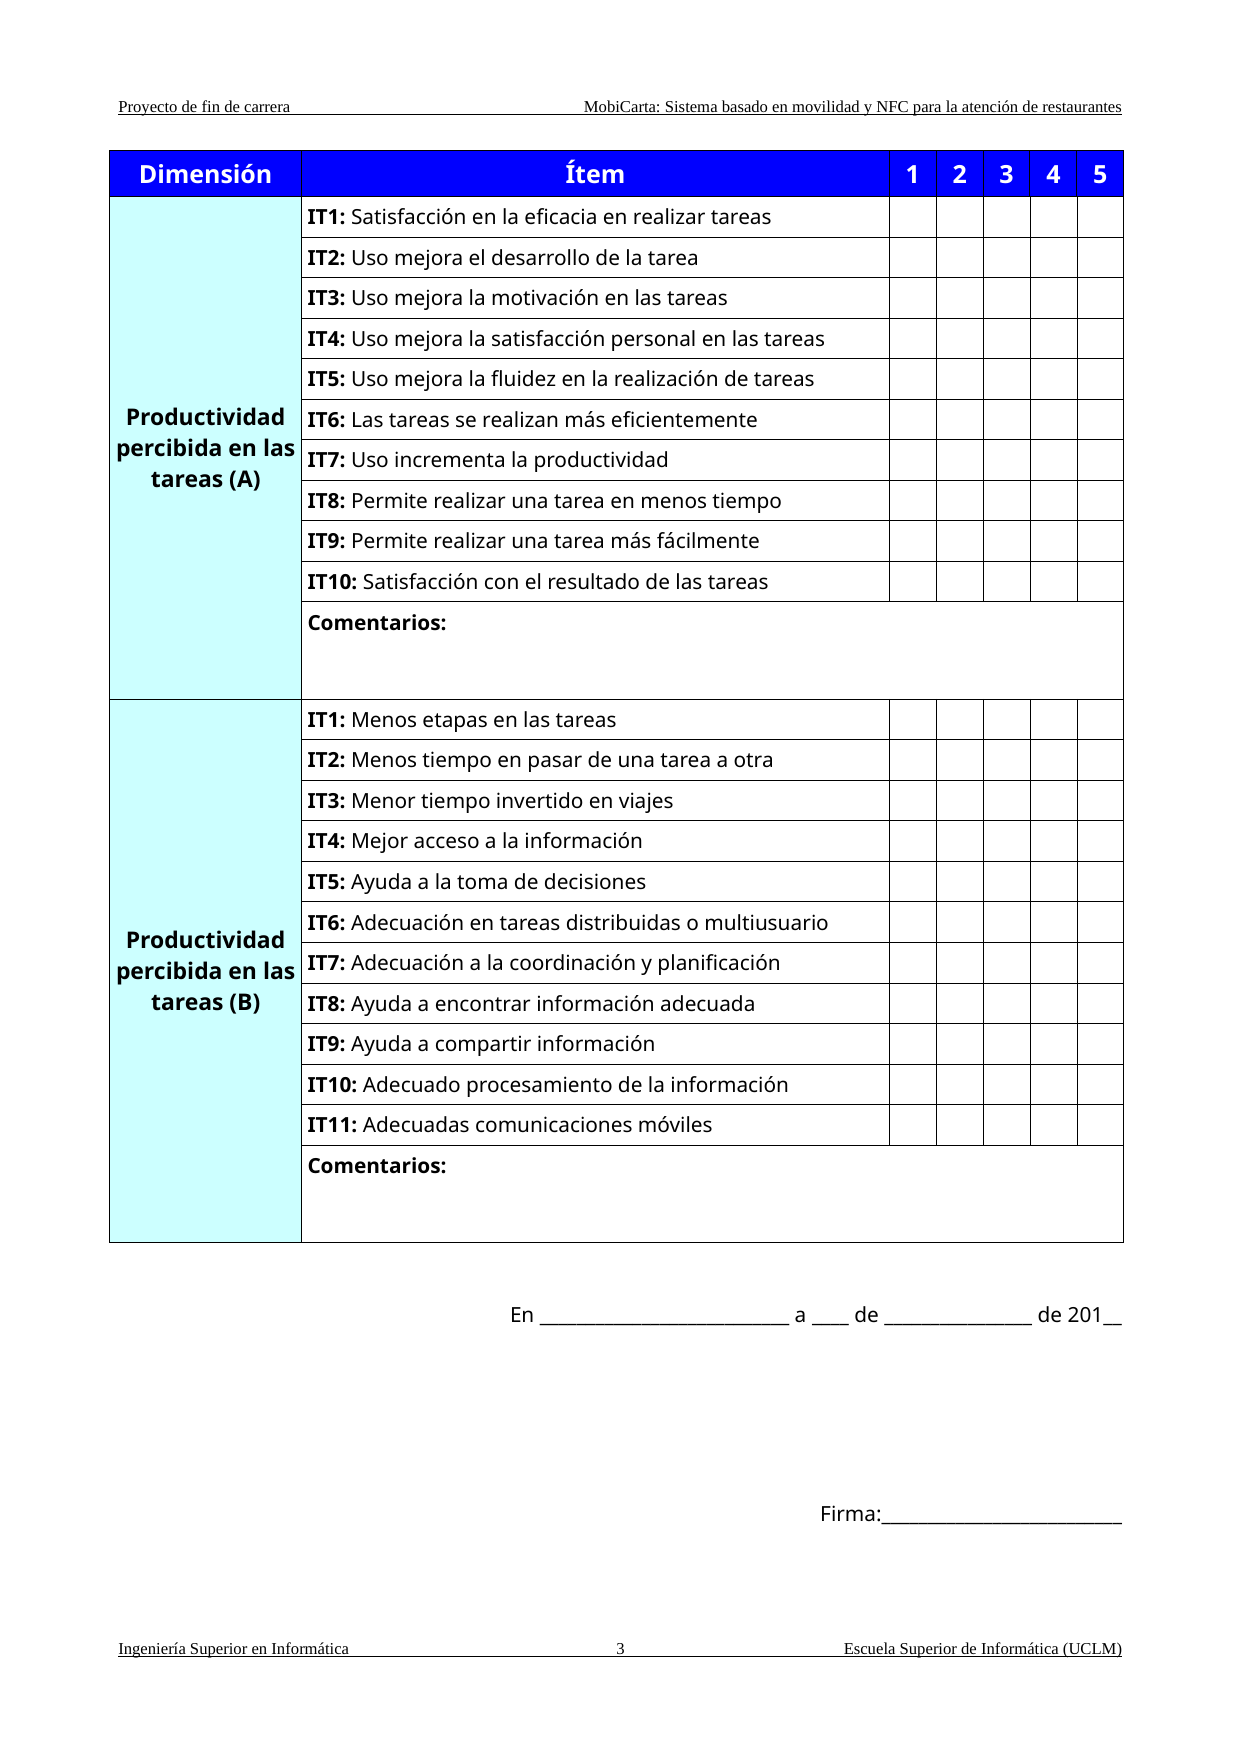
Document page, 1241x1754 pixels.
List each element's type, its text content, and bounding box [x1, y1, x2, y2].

table_cell [937, 1105, 983, 1144]
table_cell IT5: Uso mejora la fluidez en la realización de tareas [302, 359, 889, 399]
table_cell [890, 319, 936, 358]
table_cell [890, 440, 936, 480]
table_cell IT10: Adecuado procesamiento de la información [302, 1065, 889, 1104]
table_cell Productividad percibida en las tareas (B) [110, 700, 301, 1242]
table_cell [984, 521, 1030, 561]
table_cell [1078, 197, 1123, 237]
table_cell [890, 821, 936, 861]
table_cell IT6: Las tareas se realizan más eficientemente [302, 400, 889, 439]
table_cell IT7: Adecuación a la coordinación y planificación [302, 943, 889, 982]
table_cell [1078, 1105, 1123, 1144]
table_cell [937, 481, 983, 520]
table_cell [984, 984, 1030, 1023]
table_cell [984, 562, 1030, 601]
table_cell [1078, 278, 1123, 318]
table_cell [984, 902, 1030, 942]
table_cell [937, 821, 983, 861]
table_cell IT5: Ayuda a la toma de decisiones [302, 862, 889, 901]
table_cell [1031, 197, 1077, 237]
table_cell [1078, 902, 1123, 942]
table_cell [984, 319, 1030, 358]
table_cell [1078, 984, 1123, 1023]
table_cell [984, 1105, 1030, 1144]
table_cell [1078, 400, 1123, 439]
table_cell [1031, 481, 1077, 520]
table_cell [984, 481, 1030, 520]
table_cell [890, 902, 936, 942]
table_cell [890, 740, 936, 780]
table_cell [1031, 781, 1077, 820]
table_cell [1031, 943, 1077, 982]
table_cell IT1: Satisfacción en la eficacia en realizar tareas [302, 197, 889, 237]
table_cell [890, 197, 936, 237]
table_cell IT3: Menor tiempo invertido en viajes [302, 781, 889, 820]
table_cell [937, 440, 983, 480]
table_cell [890, 781, 936, 820]
table_cell [937, 862, 983, 901]
table_cell IT1: Menos etapas en las tareas [302, 700, 889, 739]
table_cell Comentarios: [302, 1146, 1123, 1242]
table_cell [890, 862, 936, 901]
table_cell [984, 359, 1030, 399]
table_cell [1031, 1105, 1077, 1144]
table_header 5 [1077, 151, 1123, 196]
table_cell [890, 562, 936, 601]
table_cell [1078, 740, 1123, 780]
table_cell [984, 197, 1030, 237]
table_cell [1078, 1065, 1123, 1104]
table_cell [984, 781, 1030, 820]
table_cell [1078, 319, 1123, 358]
table_cell [984, 238, 1030, 277]
table_cell [1031, 238, 1077, 277]
table_cell [984, 1065, 1030, 1104]
table_header Dimensión [110, 151, 301, 196]
table_cell IT10: Satisfacción con el resultado de las tareas [302, 562, 889, 601]
table_cell Productividad percibida en las tareas (A) [110, 197, 301, 699]
table_cell [890, 1024, 936, 1063]
table_cell [890, 359, 936, 399]
table_cell [1031, 400, 1077, 439]
table_cell [984, 862, 1030, 901]
text En ___________________________ a ____ de ________________ de 201__ [118, 1300, 1122, 1328]
table_cell [1031, 359, 1077, 399]
table_cell [937, 943, 983, 982]
table_cell [937, 278, 983, 318]
table_cell [937, 521, 983, 561]
table_cell [890, 943, 936, 982]
table_cell [984, 943, 1030, 982]
table_cell [937, 1024, 983, 1063]
table_cell [1078, 521, 1123, 561]
table_cell IT4: Uso mejora la satisfacción personal en las tareas [302, 319, 889, 358]
table_cell [984, 700, 1030, 739]
table_cell [1031, 740, 1077, 780]
table_cell [1078, 1024, 1123, 1063]
table_cell [984, 400, 1030, 439]
table_cell IT8: Ayuda a encontrar información adecuada [302, 984, 889, 1023]
table_cell [1031, 562, 1077, 601]
table_cell [937, 781, 983, 820]
table_cell IT2: Menos tiempo en pasar de una tarea a otra [302, 740, 889, 780]
table_cell [1031, 319, 1077, 358]
table_cell IT3: Uso mejora la motivación en las tareas [302, 278, 889, 318]
table_cell [937, 319, 983, 358]
table_cell [1031, 902, 1077, 942]
table_cell IT7: Uso incrementa la productividad [302, 440, 889, 480]
table_cell [937, 359, 983, 399]
table_cell [1078, 943, 1123, 982]
table_cell [984, 440, 1030, 480]
table_cell [1031, 984, 1077, 1023]
table_cell [937, 1065, 983, 1104]
table_header 1 [890, 151, 936, 196]
table_cell [984, 821, 1030, 861]
table_cell [1031, 700, 1077, 739]
table_cell IT2: Uso mejora el desarrollo de la tarea [302, 238, 889, 277]
table_cell [890, 481, 936, 520]
table_cell [1078, 481, 1123, 520]
table_cell [1078, 821, 1123, 861]
table_cell [937, 984, 983, 1023]
table_cell IT9: Ayuda a compartir información [302, 1024, 889, 1063]
table_cell [1031, 521, 1077, 561]
table_cell [1031, 278, 1077, 318]
table_cell [1078, 562, 1123, 601]
table_header Ítem [302, 151, 889, 196]
table_cell [984, 740, 1030, 780]
table_header 2 [937, 151, 983, 196]
table_cell IT4: Mejor acceso a la información [302, 821, 889, 861]
table_cell [1078, 700, 1123, 739]
table_cell IT11: Adecuadas comunicaciones móviles [302, 1105, 889, 1144]
table_cell [890, 1105, 936, 1144]
table_cell IT8: Permite realizar una tarea en menos tiempo [302, 481, 889, 520]
table_cell [937, 197, 983, 237]
table_cell [937, 400, 983, 439]
table_cell [1031, 440, 1077, 480]
table_cell [890, 700, 936, 739]
table_cell [1031, 862, 1077, 901]
table_cell [890, 984, 936, 1023]
text Firma:__________________________ [118, 1499, 1122, 1527]
table_cell [937, 238, 983, 277]
table_cell [1078, 862, 1123, 901]
table_cell [937, 902, 983, 942]
table_header 3 [984, 151, 1029, 196]
table_cell [890, 278, 936, 318]
table_cell [1078, 440, 1123, 480]
table_cell [1031, 1024, 1077, 1063]
table_cell [890, 1065, 936, 1104]
table_cell [937, 740, 983, 780]
table_cell [1078, 359, 1123, 399]
table_cell [890, 238, 936, 277]
table_cell [1031, 1065, 1077, 1104]
table_cell Comentarios: [302, 602, 1123, 699]
table_cell [1031, 821, 1077, 861]
table_cell IT6: Adecuación en tareas distribuidas o multiusuario [302, 902, 889, 942]
table_cell IT9: Permite realizar una tarea más fácilmente [302, 521, 889, 561]
table_cell [890, 400, 936, 439]
table_cell [937, 700, 983, 739]
table_cell [984, 1024, 1030, 1063]
table_cell [1078, 238, 1123, 277]
table_cell [890, 521, 936, 561]
table_cell [1078, 781, 1123, 820]
table_cell [937, 562, 983, 601]
table_header 4 [1030, 151, 1076, 196]
table_cell [984, 278, 1030, 318]
